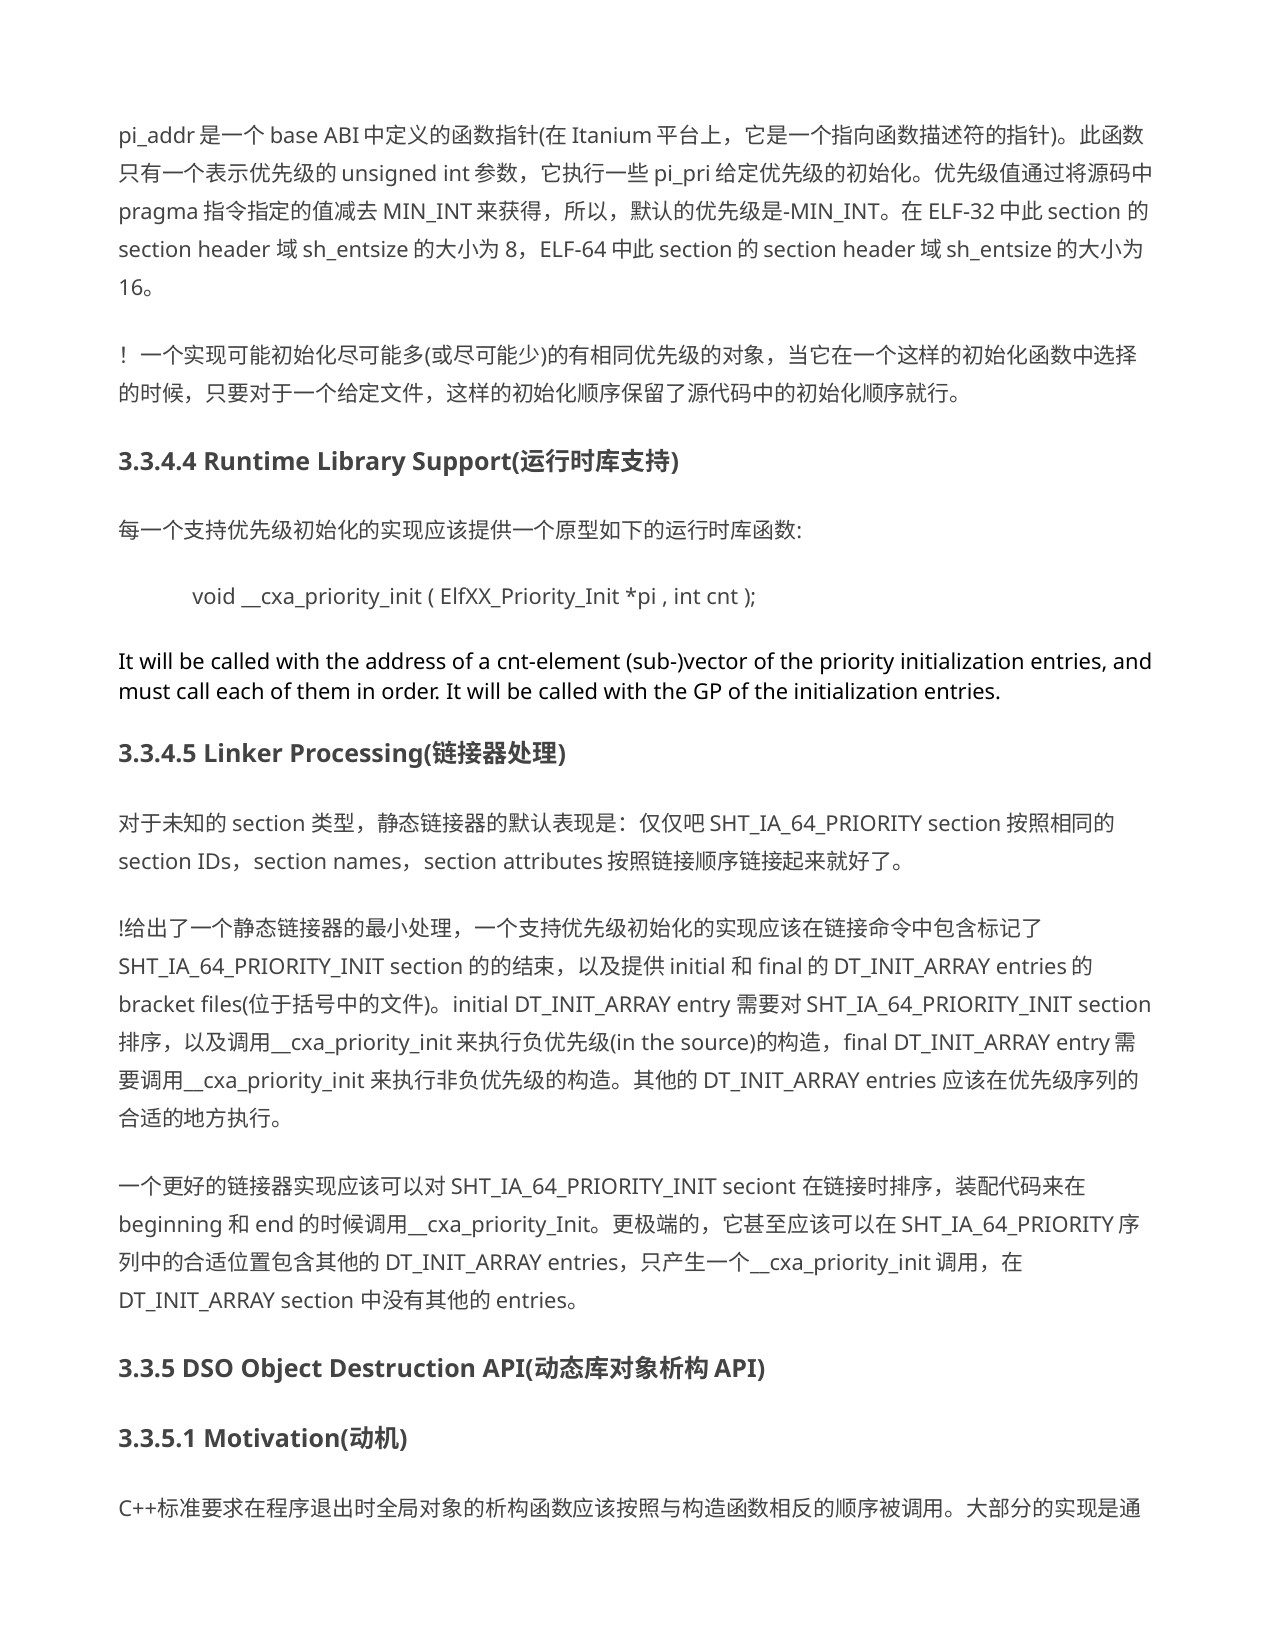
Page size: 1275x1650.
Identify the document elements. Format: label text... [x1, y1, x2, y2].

text 3.3.5 DSO Object Destruction API(动态库对象析构API) [118, 1351, 1157, 1384]
text 3.3.4.5 Linker Processing(链接器处理) [118, 735, 1157, 769]
text It will be called with the address of a cnt-element (sub-)vector of the priority initialization entries, and must call each of them in order. It will be called with the GP of the initialization entries. [118, 646, 1157, 706]
text 每一个支持优先级初始化的实现应该提供一个原型如下的运行时库函数: [118, 513, 1157, 545]
text C++标准要求在程序退出时全局对象的析构函数应该按照与构造函数相反的顺序被调用。大部分的实现是通 [118, 1491, 1157, 1523]
text !给出了一个静态链接器的最小处理，一个支持优先级初始化的实现应该在链接命令中包含标记了SHT_IA_64_PRIORITY_INIT section的的结束，以及提供initial 和 final的DT_INIT_ARRAY entries的bracket files(位于括号中的文件)。initial DT_INIT_ARRAY entry 需要对SHT_IA_64_PRIORITY_INIT section 排序，以及调用__cxa_priority_init来执行负优先级(in the source)的构造，final DT_INIT_ARRAY entry需要调用__cxa_priority_init 来执行非负优先级的构造。其他的DT_INIT_ARRAY entries 应该在优先级序列的合适的地方执行。 [118, 911, 1157, 1133]
text void __cxa_priority_init ( ElfXX_Priority_Init *pi , int cnt ); [118, 581, 1157, 611]
text ！一个实现可能初始化尽可能多(或尽可能少)的有相同优先级的对象，当它在一个这样的初始化函数中选择的时候，只要对于一个给定文件，这样的初始化顺序保留了源代码中的初始化顺序就行。 [118, 338, 1157, 407]
text 一个更好的链接器实现应该可以对SHT_IA_64_PRIORITY_INIT seciont 在链接时排序，装配代码来在beginning 和end的时候调用__cxa_priority_Init。更极端的，它甚至应该可以在SHT_IA_64_PRIORITY序列中的合适位置包含其他的DT_INIT_ARRAY entries，只产生一个__cxa_priority_init调用，在DT_INIT_ARRAY section 中没有其他的entries。 [118, 1169, 1157, 1315]
text 3.3.5.1 Motivation(动机) [118, 1421, 1157, 1455]
text 对于未知的section 类型，静态链接器的默认表现是：仅仅吧SHT_IA_64_PRIORITY section按照相同的section IDs，section names，section attributes按照链接顺序链接起来就好了。 [118, 806, 1157, 876]
text pi_addr是一个base ABI中定义的函数指针(在Itanium平台上，它是一个指向函数描述符的指针)。此函数只有一个表示优先级的unsigned int参数，它执行一些pi_pri给定优先级的初始化。优先级值通过将源码中pragma指令指定的值减去MIN_INT来获得，所以，默认的优先级是-MIN_INT。在ELF-32中此section 的section header 域sh_entsize的大小为8，ELF-64中此section的section header域sh_entsize的大小为16。 [118, 118, 1157, 302]
text 3.3.4.4 Runtime Library Support(运行时库支持) [118, 443, 1157, 477]
